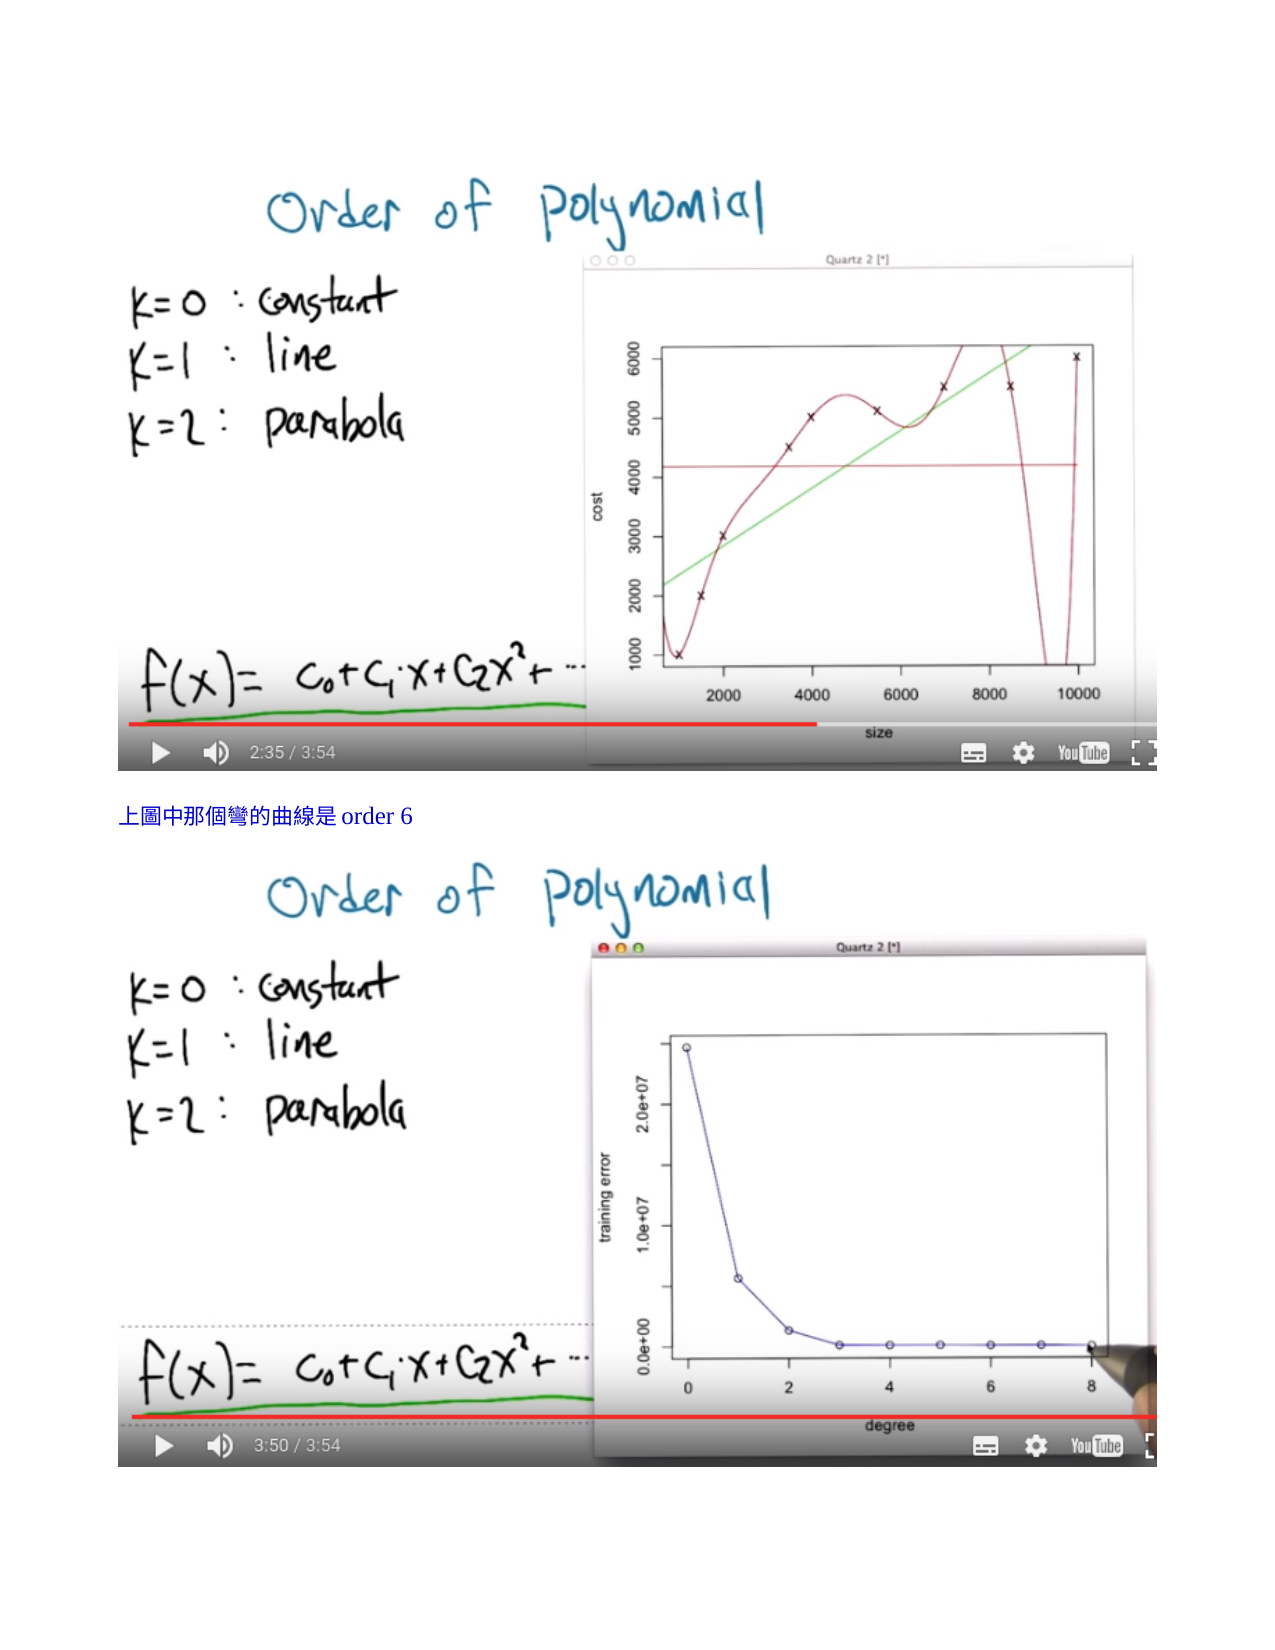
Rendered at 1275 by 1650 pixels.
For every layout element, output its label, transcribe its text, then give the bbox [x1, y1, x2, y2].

text 上圖中那個彎的曲線是order 6 [118, 799, 1157, 831]
picture [118, 175, 1157, 771]
picture [118, 859, 1157, 1467]
